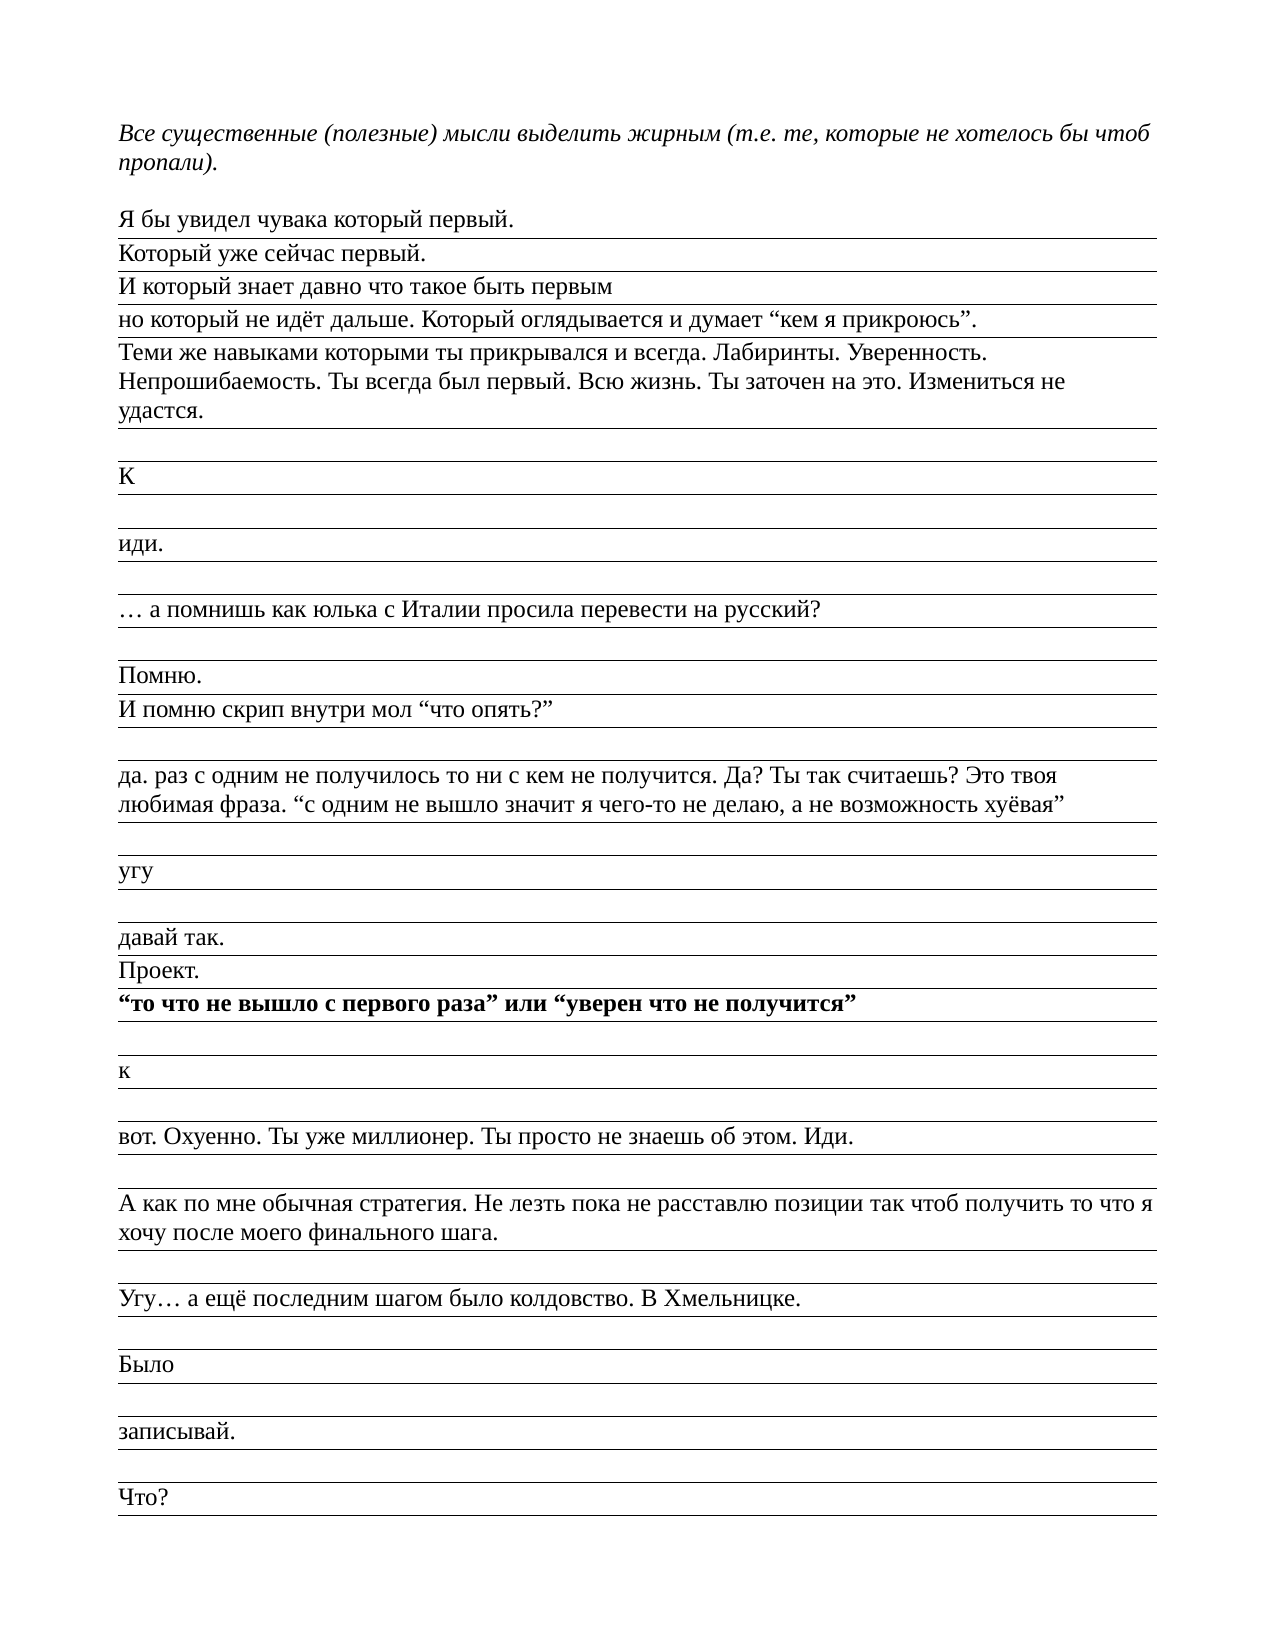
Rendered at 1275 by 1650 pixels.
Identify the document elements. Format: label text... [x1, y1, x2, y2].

text Было [118, 1350, 1157, 1383]
text Помню. [118, 661, 1157, 694]
text давай так. [118, 923, 1157, 955]
text Я бы увидел чувака который первый. [118, 204, 1157, 238]
text К [118, 462, 1157, 494]
text записывай. [118, 1417, 1157, 1449]
text иди. [118, 529, 1157, 561]
text Который уже сейчас первый. [118, 239, 1157, 271]
text “то что не вышло с первого раза” или “уверен что не получится” [118, 989, 1157, 1021]
text Что? [118, 1483, 1157, 1515]
text И помню скрип внутри мол “что опять?” [118, 695, 1157, 727]
text А как по мне обычная стратегия. Не лезть пока не расставлю позиции так чтоб получить то что я хочу после моего финального шага. [118, 1189, 1157, 1250]
text но который не идёт дальше. Который оглядывается и думает “кем я прикроюсь”. [118, 305, 1157, 337]
text Теми же навыками которыми ты прикрывался и всегда. Лабиринты. Уверенность. Непрошибаемость. Ты всегда был первый. Всю жизнь. Ты заточен на это. Измениться не удастся. [118, 338, 1157, 428]
text Угу… а ещё последним шагом было колдовство. В Хмельницке. [118, 1284, 1157, 1316]
text вот. Охуенно. Ты уже миллионер. Ты просто не знаешь об этом. Иди. [118, 1122, 1157, 1154]
text Все существенные (полезные) мысли выделить жирным (т.е. те, которые не хотелось бы чтоб пропали). [118, 118, 1157, 176]
text угу [118, 856, 1157, 889]
text … а помнишь как юлька с Италии просила перевести на русский? [118, 595, 1157, 627]
text Проект. [118, 956, 1157, 988]
text к [118, 1056, 1157, 1088]
text да. раз с одним не получилось то ни с кем не получится. Да? Ты так считаешь? Это твоя любимая фраза. “с одним не вышло значит я чего-то не делаю, а не возможность хуёвая” [118, 761, 1157, 822]
text И который знает давно что такое быть первым [118, 272, 1157, 304]
